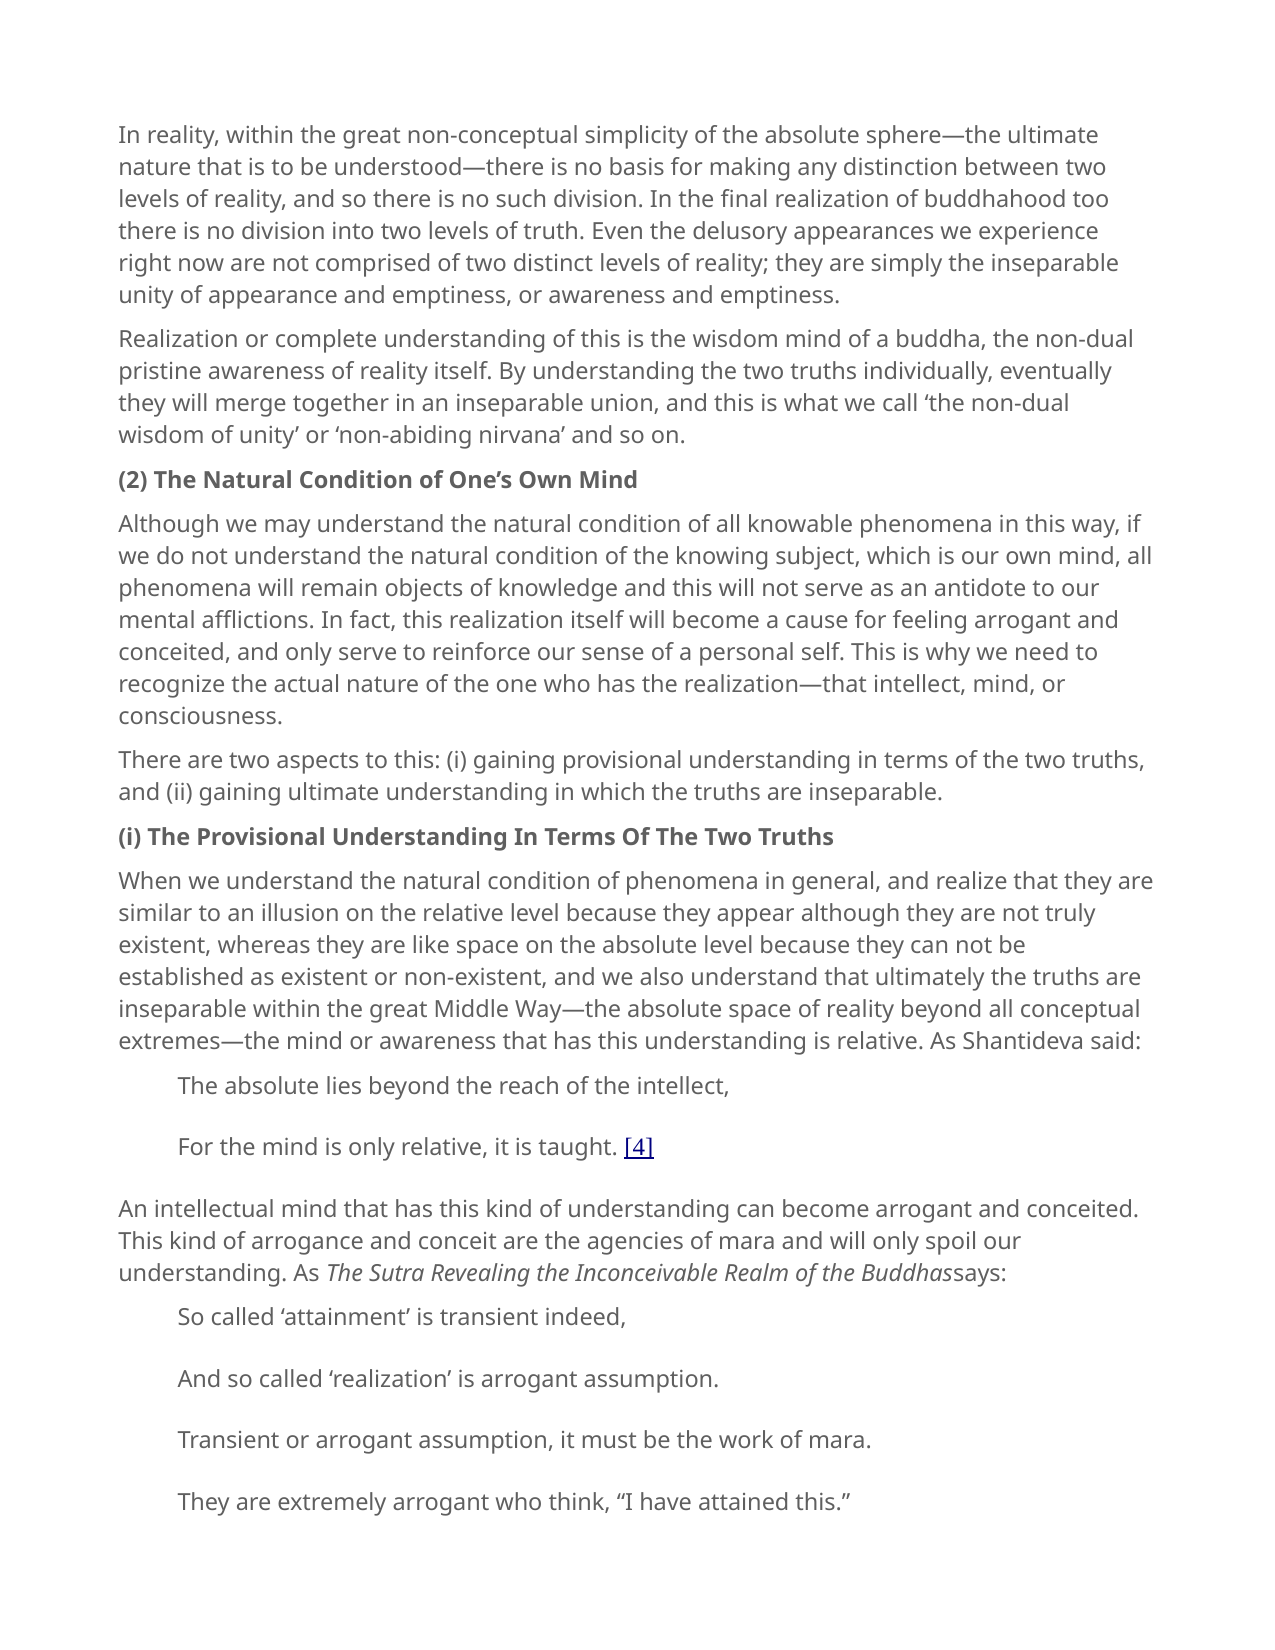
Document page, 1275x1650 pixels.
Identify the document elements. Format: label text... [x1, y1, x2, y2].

text And so called ‘realization’ is arrogant assumption. [177, 1362, 1098, 1394]
text The absolute lies beyond the reach of the intellect, [177, 1069, 1098, 1101]
text Although we may understand the natural condition of all knowable phenomena in this way, if we do not understand the natural condition of the knowing subject, which is our own mind, all phenomena will remain objects of knowledge and this will not serve as an antidote to our mental afflictions. In fact, this realization itself will become a cause for feeling arrogant and conceited, and only serve to reinforce our sense of a personal self. This is why we need to recognize the actual nature of the one who has the realization—that intellect, mind, or consciousness. [118, 507, 1157, 731]
text When we understand the natural condition of phenomena in general, and realize that they are similar to an illusion on the relative level because they appear although they are not truly existent, whereas they are like space on the absolute level because they can not be established as existent or non-existent, and we also understand that ultimately the truths are inseparable within the great Middle Way—the absolute space of reality beyond all conceptual extremes—the mind or awareness that has this understanding is relative. As Shantideva said: [118, 865, 1157, 1057]
text (2) The Natural Condition of One’s Own Mind [118, 463, 1157, 495]
text Realization or complete understanding of this is the wisdom mind of a buddha, the non-dual pristine awareness of reality itself. By understanding the two truths individually, eventually they will merge together in an inseparable union, and this is what we call ‘the non-dual wisdom of unity’ or ‘non-abiding nirvana’ and so on. [118, 322, 1157, 450]
text For the mind is only relative, it is taught. [4] [177, 1131, 1098, 1162]
text There are two aspects to this: (i) gaining provisional understanding in terms of the two truths, and (ii) gaining ultimate understanding in which the truths are inseparable. [118, 744, 1157, 808]
text In reality, within the great non-conceptual simplicity of the absolute sphere—the ultimate nature that is to be understood—there is no basis for making any distinction between two levels of reality, and so there is no such division. In the final realization of buddhahood too there is no division into two levels of truth. Even the delusory appearances we experience right now are not comprised of two distinct levels of reality; they are simply the inseparable unity of appearance and emptiness, or awareness and emptiness. [118, 118, 1157, 310]
text (i) The Provisional Understanding In Terms Of The Two Truths [118, 820, 1157, 852]
text They are extremely arrogant who think, “I have attained this.” [177, 1485, 1098, 1517]
text An intellectual mind that has this kind of understanding can become arrogant and conceited. This kind of arrogance and conceit are the agencies of mara and will only spoil our understanding. As The Sutra Revealing the Inconceivable Realm of the Buddhassays: [118, 1192, 1157, 1288]
text Transient or arrogant assumption, it must be the work of mara. [177, 1423, 1098, 1455]
text So called ‘attainment’ is transient indeed, [177, 1300, 1098, 1332]
